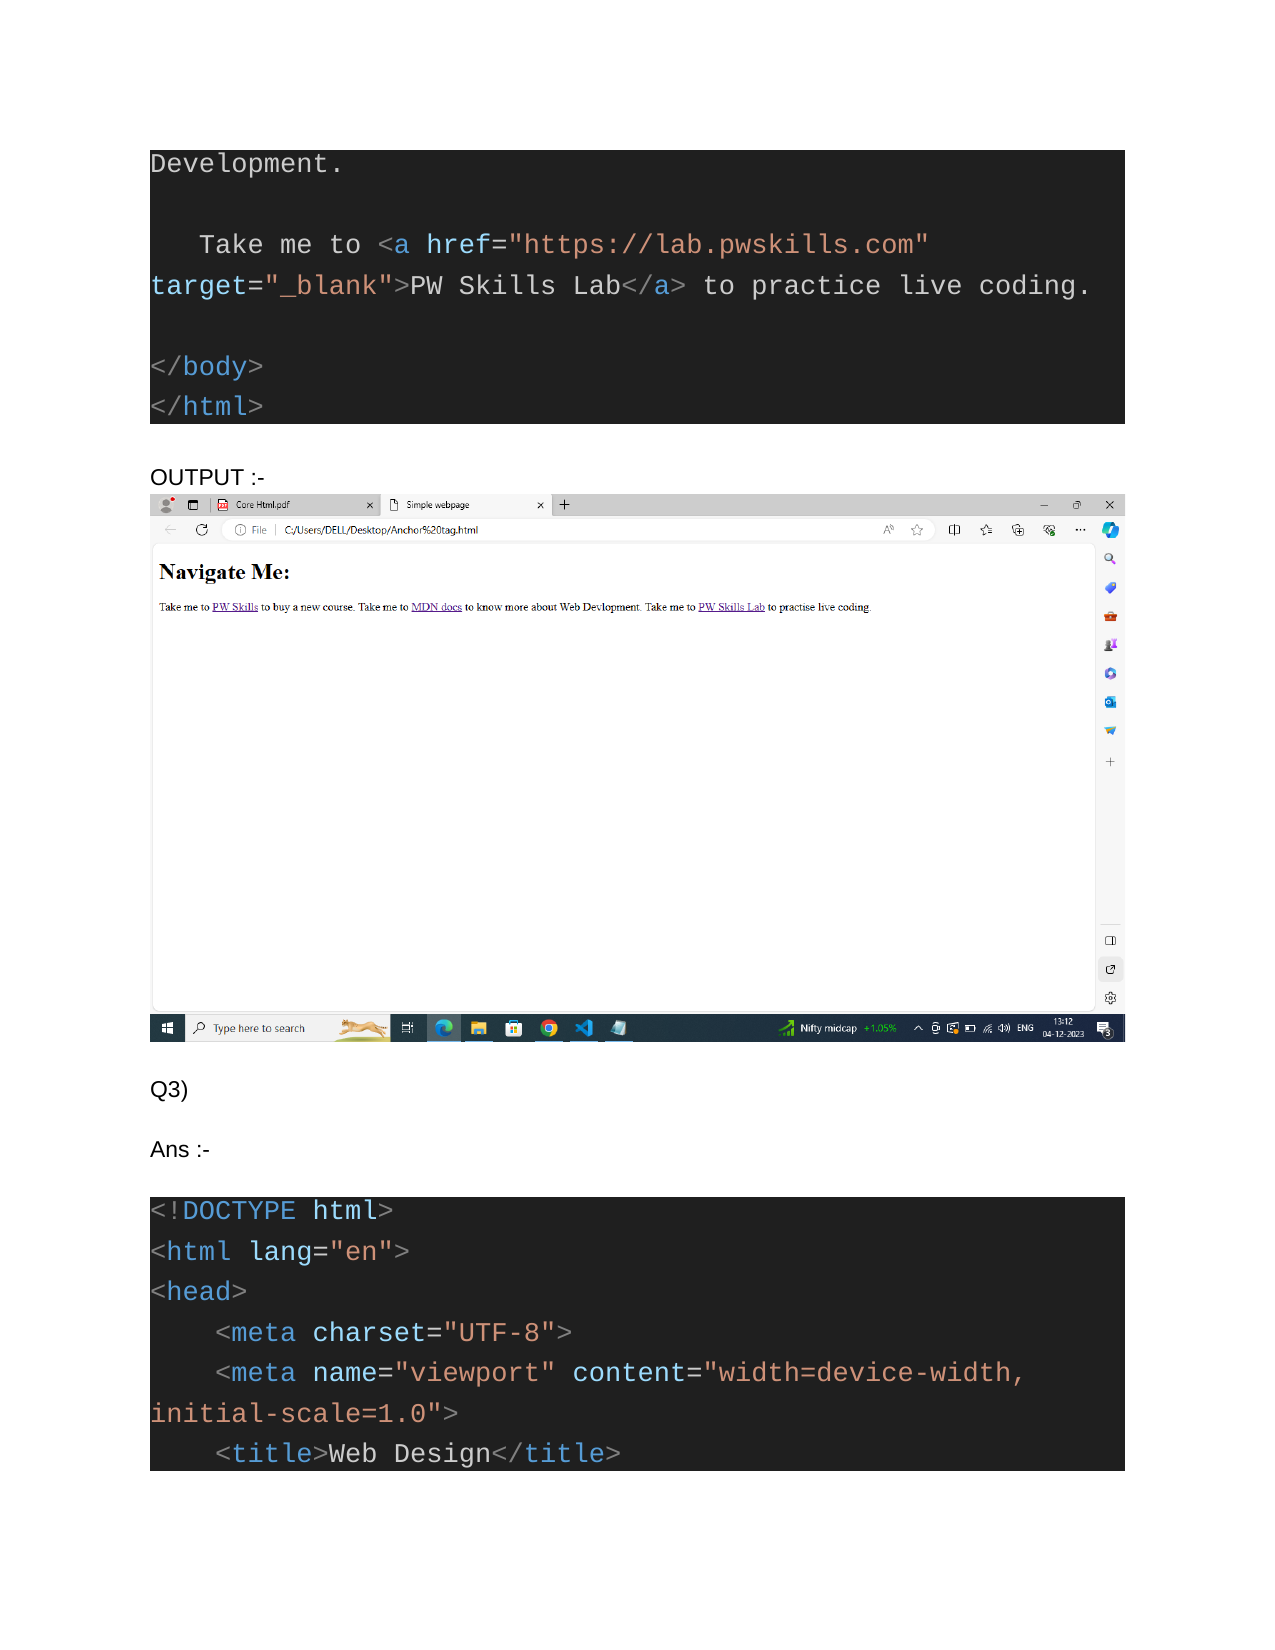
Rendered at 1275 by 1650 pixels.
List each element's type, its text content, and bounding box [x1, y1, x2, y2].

text <head> [150, 1278, 1125, 1309]
text </body> [150, 353, 1125, 383]
text <title>Web Design</title> [150, 1440, 1125, 1471]
picture [150, 494, 1125, 1042]
text <meta charset="UTF-8"> [150, 1318, 1125, 1349]
text <!DOCTYPE html> [150, 1197, 1125, 1228]
text <html lang="en"> [150, 1237, 1125, 1268]
text Development. [150, 150, 1125, 181]
text </html> [150, 393, 1125, 424]
text <meta name="viewport" content="width=device-width, initial-scale=1.0"> [150, 1359, 1125, 1430]
text Take me to <a href="https://lab.pwskills.com" target="_blank">PW Skills Lab</a> to practice live coding. [150, 231, 1125, 302]
text OUTPUT :- [150, 464, 1125, 490]
text Q3) [150, 1076, 1125, 1102]
text Ans :- [150, 1136, 1125, 1163]
